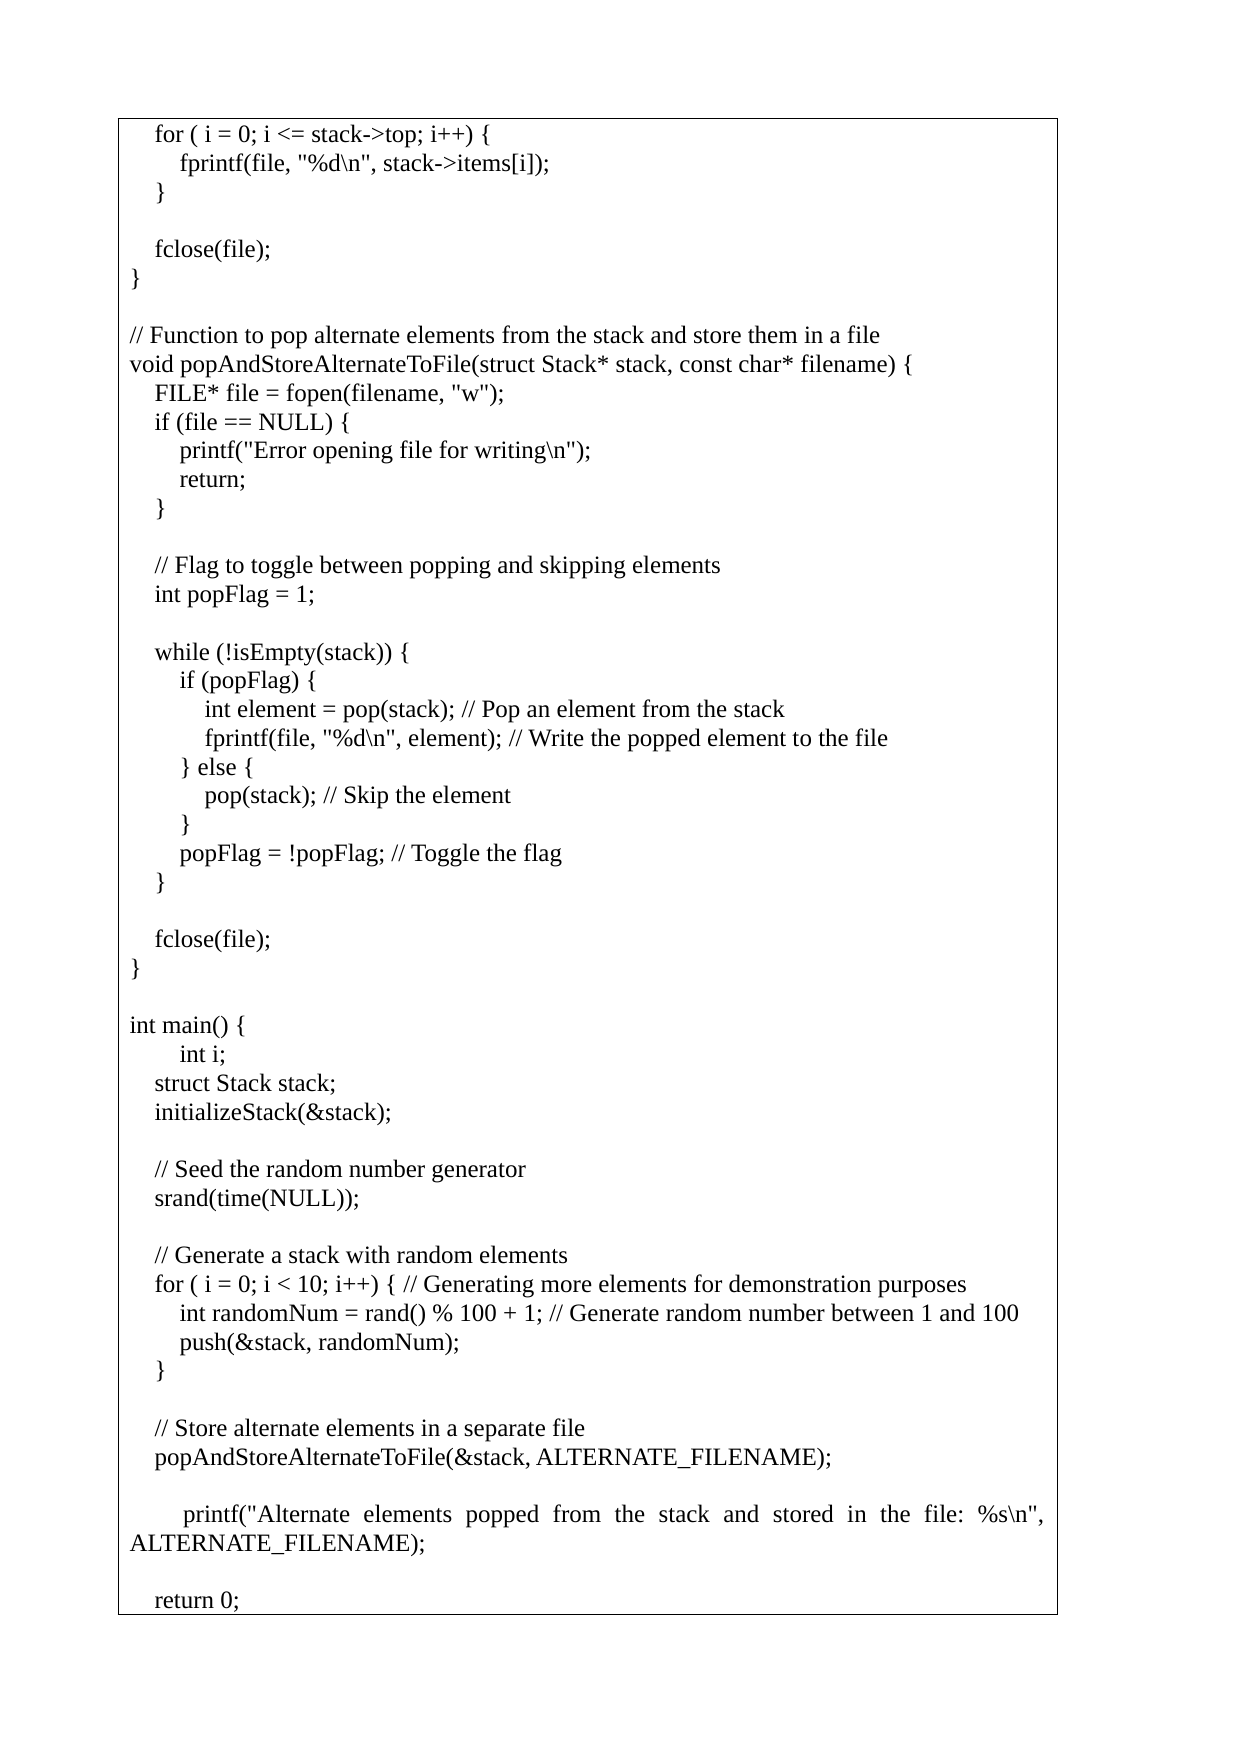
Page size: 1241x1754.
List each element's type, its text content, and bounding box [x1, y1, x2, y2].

table_cell for ( i = 0; i <= stack->top; i++) { fprintf(file, "%d\n", stack->items[i]); } fclose(file); } // Function to pop alternate elements from the stack and store them in a file void popAndStoreAlternateToFile(struct Stack* stack, const char* filename) { FILE* file = fopen(filename, "w"); if (file == NULL) { printf("Error opening file for writing\n"); return; } // Flag to toggle between popping and skipping elements int popFlag = 1; while (!isEmpty(stack)) { if (popFlag) { int element = pop(stack); // Pop an element from the stack fprintf(file, "%d\n", element); // Write the popped element to the file } else { pop(stack); // Skip the element } popFlag = !popFlag; // Toggle the flag } fclose(file); } int main() { int i; struct Stack stack; initializeStack(&stack); // Seed the random number generator srand(time(NULL)); // Generate a stack with random elements for ( i = 0; i < 10; i++) { // Generating more elements for demonstration purposes int randomNum = rand() % 100 + 1; // Generate random number between 1 and 100 push(&stack, randomNum); } // Store alternate elements in a separate file popAndStoreAlternateToFile(&stack, ALTERNATE_FILENAME); printf("Alternate elements popped from the stack and stored in the file: %s\n", ALTERNATE_FILENAME); return 0; [119, 119, 1057, 1614]
